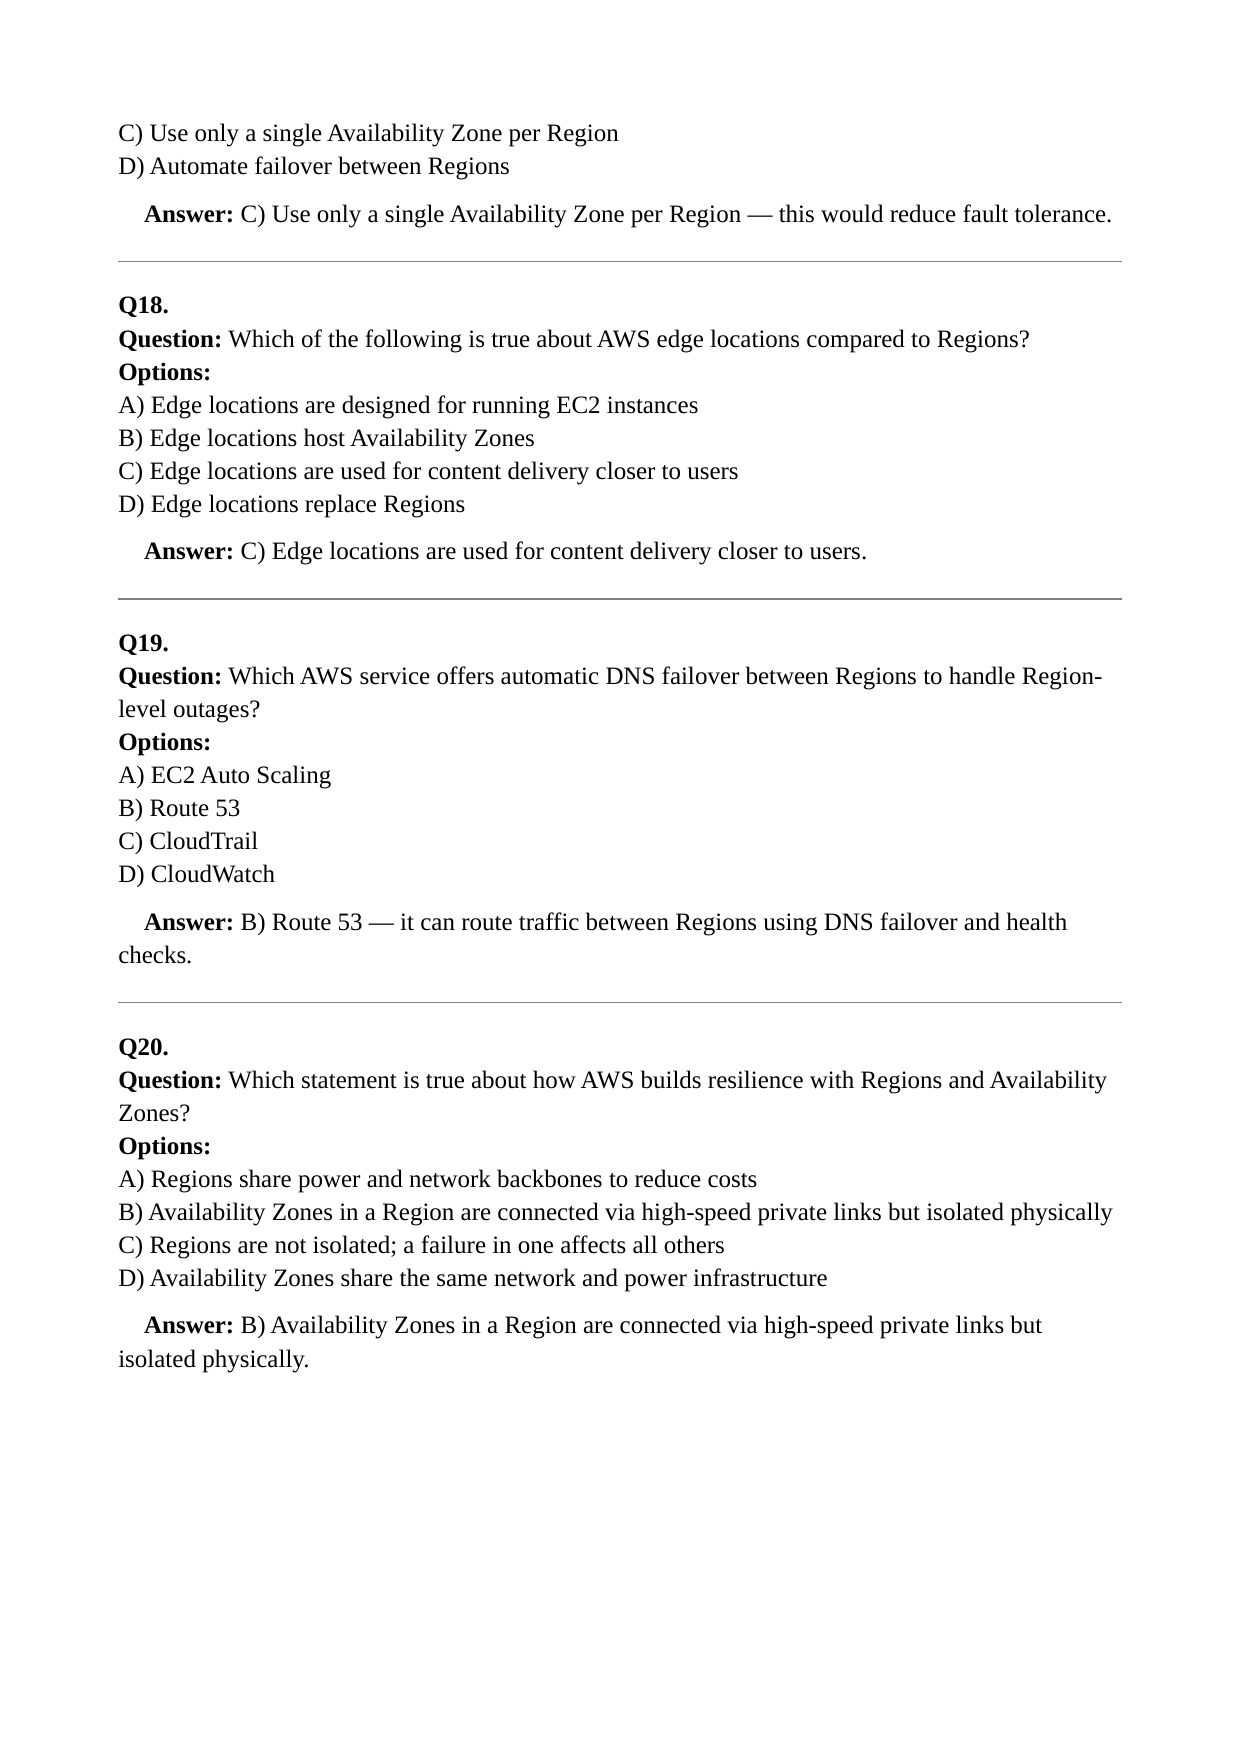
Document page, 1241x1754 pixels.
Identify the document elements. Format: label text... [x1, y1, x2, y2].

text Q18. Question: Which of the following is true about AWS edge locations compared to Regions? Options: A) Edge locations are designed for running EC2 instances B) Edge locations host Availability Zones C) Edge locations are used for content delivery closer to users D) Edge locations replace Regions [118, 291, 1122, 517]
text Q19. Question: Which AWS service offers automatic DNS failover between Regions to handle Region-level outages? Options: A) EC2 Auto Scaling B) Route 53 C) CloudTrail D) CloudWatch [118, 628, 1122, 888]
text ✅ Answer: C) Use only a single Availability Zone per Region — this would reduce fault tolerance. [118, 199, 1122, 227]
text ✅ Answer: B) Availability Zones in a Region are connected via high-speed private links but isolated physically. [118, 1311, 1122, 1372]
text ✅ Answer: C) Edge locations are used for content delivery closer to users. [118, 536, 1122, 565]
text Q20. Question: Which statement is true about how AWS builds resilience with Regions and Availability Zones? Options: A) Regions share power and network backbones to reduce costs B) Availability Zones in a Region are connected via high-speed private links but isolated physically C) Regions are not isolated; a failure in one affects all others D) Availability Zones share the same network and power infrastructure [118, 1032, 1122, 1292]
text ✅ Answer: B) Route 53 — it can route traffic between Regions using DNS failover and health checks. [118, 907, 1122, 969]
text C) Use only a single Availability Zone per Region D) Automate failover between Regions [118, 118, 1122, 180]
